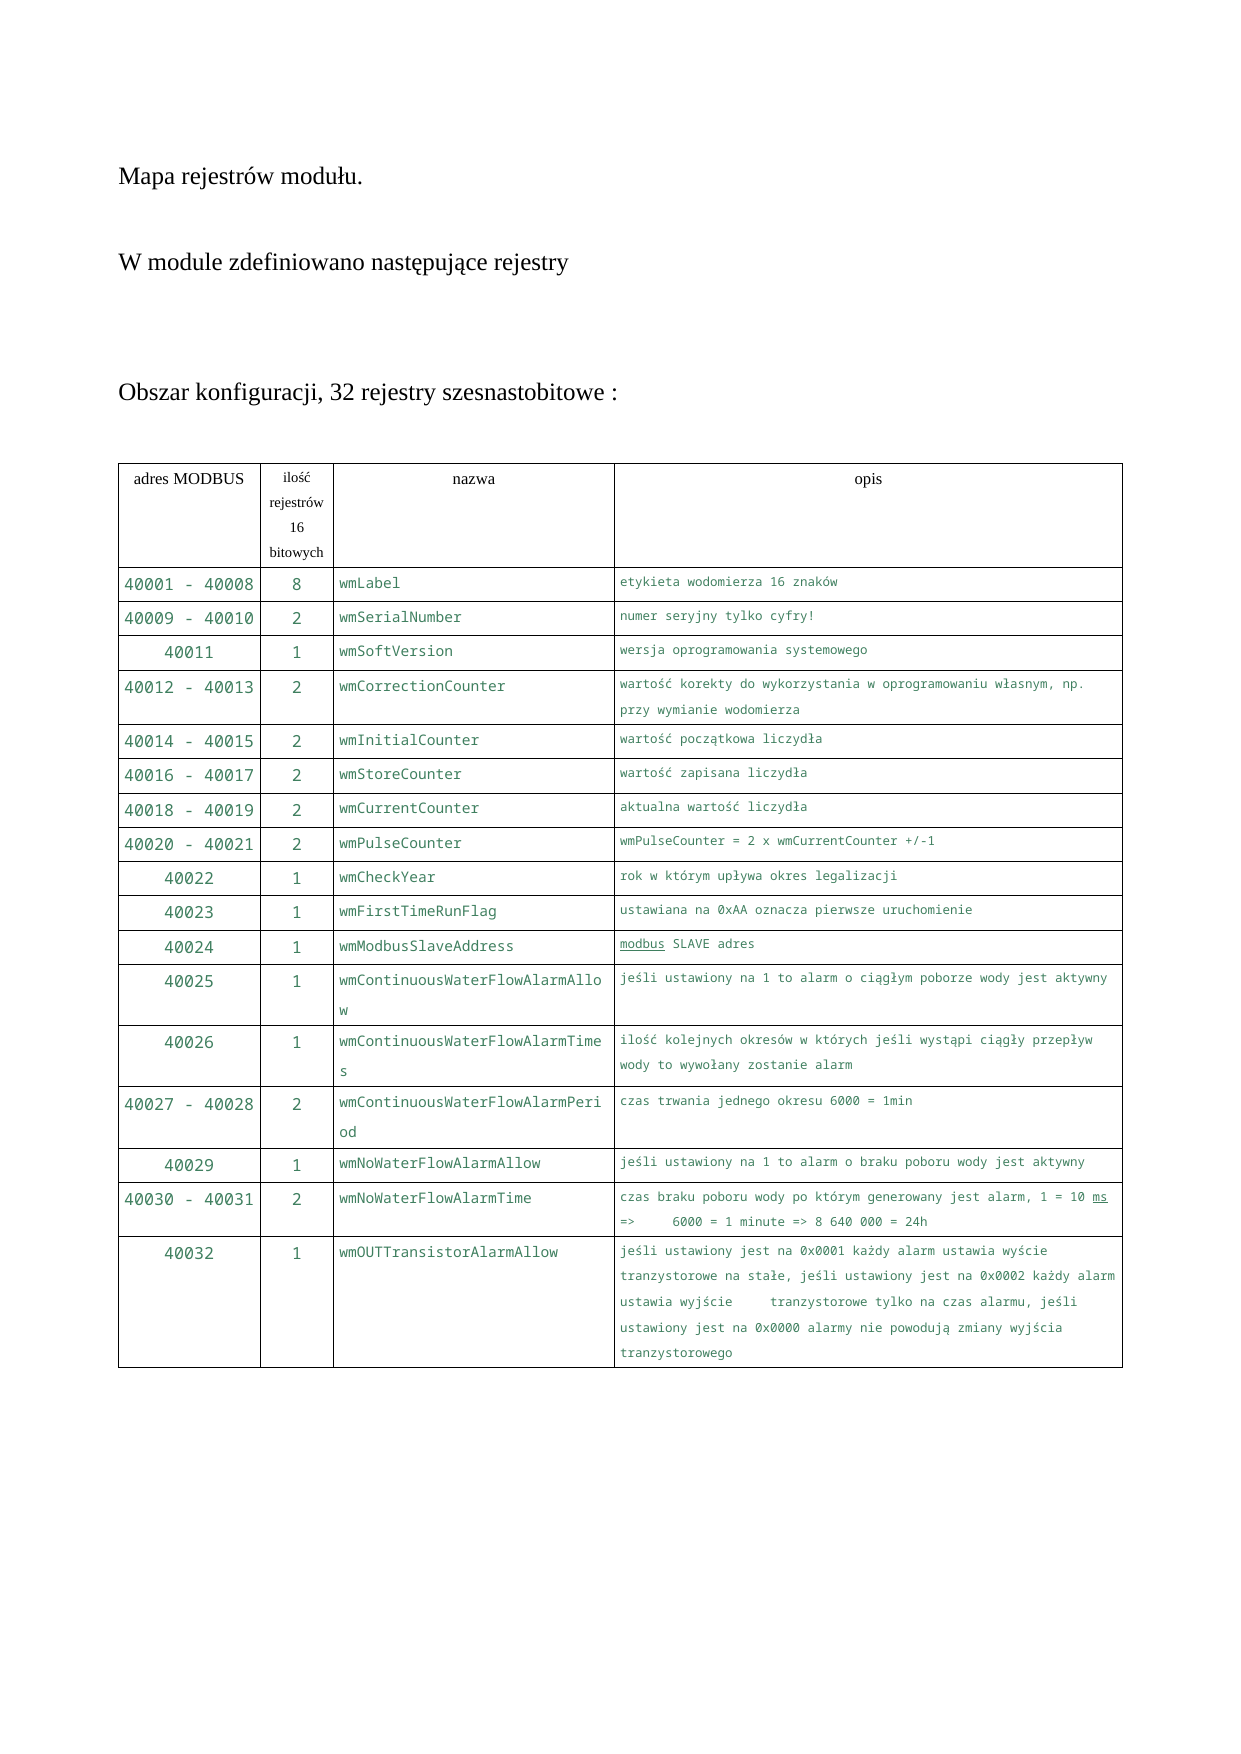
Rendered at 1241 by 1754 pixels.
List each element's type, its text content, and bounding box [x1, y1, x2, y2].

table_cell 2 [261, 725, 333, 758]
table_cell 1 [261, 1026, 333, 1086]
table_cell jeśli ustawiony jest na 0x0001 każdy alarm ustawia wyście tranzystorowe na stałe, jeśli ustawiony jest na 0x0002 każdy alarm ustawia wyjście tranzystorowe tylko na czas alarmu, jeśli ustawiony jest na 0x0000 alarmy nie powodują zmiany wyjścia tranzystorowego [615, 1237, 1122, 1367]
table_cell wmSerialNumber [334, 602, 614, 635]
table_cell 40012 - 40013 [119, 671, 260, 724]
table_cell wmInitialCounter [334, 725, 614, 758]
table_cell 40027 - 40028 [119, 1087, 260, 1147]
table_cell 1 [261, 965, 333, 1025]
table_cell 40026 [119, 1026, 260, 1086]
text W module zdefiniowano następujące rejestry [118, 247, 1122, 276]
table_cell wmCurrentCounter [334, 794, 614, 827]
table_cell wmPulseCounter = 2 x wmCurrentCounter +/-1 [615, 828, 1122, 861]
table_cell wartość zapisana liczydła [615, 759, 1122, 792]
table_cell numer seryjny tylko cyfry! [615, 602, 1122, 635]
table_cell wmContinuousWaterFlowAlarmTimes [334, 1026, 614, 1086]
table_cell 40020 - 40021 [119, 828, 260, 861]
table_cell 40030 - 40031 [119, 1183, 260, 1236]
table_cell 40024 [119, 931, 260, 964]
table_cell 1 [261, 931, 333, 964]
table_cell wmCorrectionCounter [334, 671, 614, 724]
table_cell wmContinuousWaterFlowAlarmAllow [334, 965, 614, 1025]
table_cell 2 [261, 794, 333, 827]
table_header opis [615, 464, 1122, 567]
table_cell 2 [261, 602, 333, 635]
table_cell wmModbusSlaveAddress [334, 931, 614, 964]
table_cell etykieta wodomierza 16 znaków [615, 568, 1122, 601]
table_cell 40029 [119, 1149, 260, 1182]
table_cell 2 [261, 1183, 333, 1236]
table_cell 40018 - 40019 [119, 794, 260, 827]
table_cell 1 [261, 862, 333, 895]
table_cell 40022 [119, 862, 260, 895]
table_cell 2 [261, 671, 333, 724]
table_cell wartość początkowa liczydła [615, 725, 1122, 758]
table_cell 40016 - 40017 [119, 759, 260, 792]
table_cell wmOUTTransistorAlarmAllow [334, 1237, 614, 1367]
table_cell 1 [261, 1149, 333, 1182]
table_cell wmContinuousWaterFlowAlarmPeriod [334, 1087, 614, 1147]
table_cell jeśli ustawiony na 1 to alarm o ciągłym poborze wody jest aktywny [615, 965, 1122, 1025]
table_header adres MODBUS [119, 464, 260, 567]
table_cell 40011 [119, 636, 260, 669]
table_cell wmNoWaterFlowAlarmAllow [334, 1149, 614, 1182]
table_cell 1 [261, 1237, 333, 1367]
table_cell 2 [261, 828, 333, 861]
table_cell 40023 [119, 896, 260, 929]
table_header ilość rejestrów 16 bitowych [261, 464, 333, 567]
table_cell 1 [261, 636, 333, 669]
table_cell 40014 - 40015 [119, 725, 260, 758]
table_cell 40001 - 40008 [119, 568, 260, 601]
text Obszar konfiguracji, 32 rejestry szesnastobitowe : [118, 377, 1122, 406]
table_cell 1 [261, 896, 333, 929]
table_cell 2 [261, 759, 333, 792]
table_cell czas braku poboru wody po którym generowany jest alarm, 1 = 10 ms => 6000 = 1 minute => 8 640 000 = 24h [615, 1183, 1122, 1236]
table_cell rok w którym upływa okres legalizacji [615, 862, 1122, 895]
table_cell wartość korekty do wykorzystania w oprogramowaniu własnym, np. przy wymianie wodomierza [615, 671, 1122, 724]
table_header nazwa [334, 464, 614, 567]
table_cell wmSoftVersion [334, 636, 614, 669]
table_cell jeśli ustawiony na 1 to alarm o braku poboru wody jest aktywny [615, 1149, 1122, 1182]
table_cell 40025 [119, 965, 260, 1025]
table_cell 40009 - 40010 [119, 602, 260, 635]
table_cell wmFirstTimeRunFlag [334, 896, 614, 929]
table_cell modbus SLAVE adres [615, 931, 1122, 964]
table_cell aktualna wartość liczydła [615, 794, 1122, 827]
table_cell czas trwania jednego okresu 6000 = 1min [615, 1087, 1122, 1147]
table_cell wmNoWaterFlowAlarmTime [334, 1183, 614, 1236]
table_cell 8 [261, 568, 333, 601]
table_cell wersja oprogramowania systemowego [615, 636, 1122, 669]
table_cell wmStoreCounter [334, 759, 614, 792]
text Mapa rejestrów modułu. [118, 161, 1122, 190]
table_cell wmCheckYear [334, 862, 614, 895]
table_cell wmLabel [334, 568, 614, 601]
table_cell wmPulseCounter [334, 828, 614, 861]
table_cell ustawiana na 0xAA oznacza pierwsze uruchomienie [615, 896, 1122, 929]
table_cell ilość kolejnych okresów w których jeśli wystąpi ciągły przepływ wody to wywołany zostanie alarm [615, 1026, 1122, 1086]
table_cell 2 [261, 1087, 333, 1147]
table_cell 40032 [119, 1237, 260, 1367]
